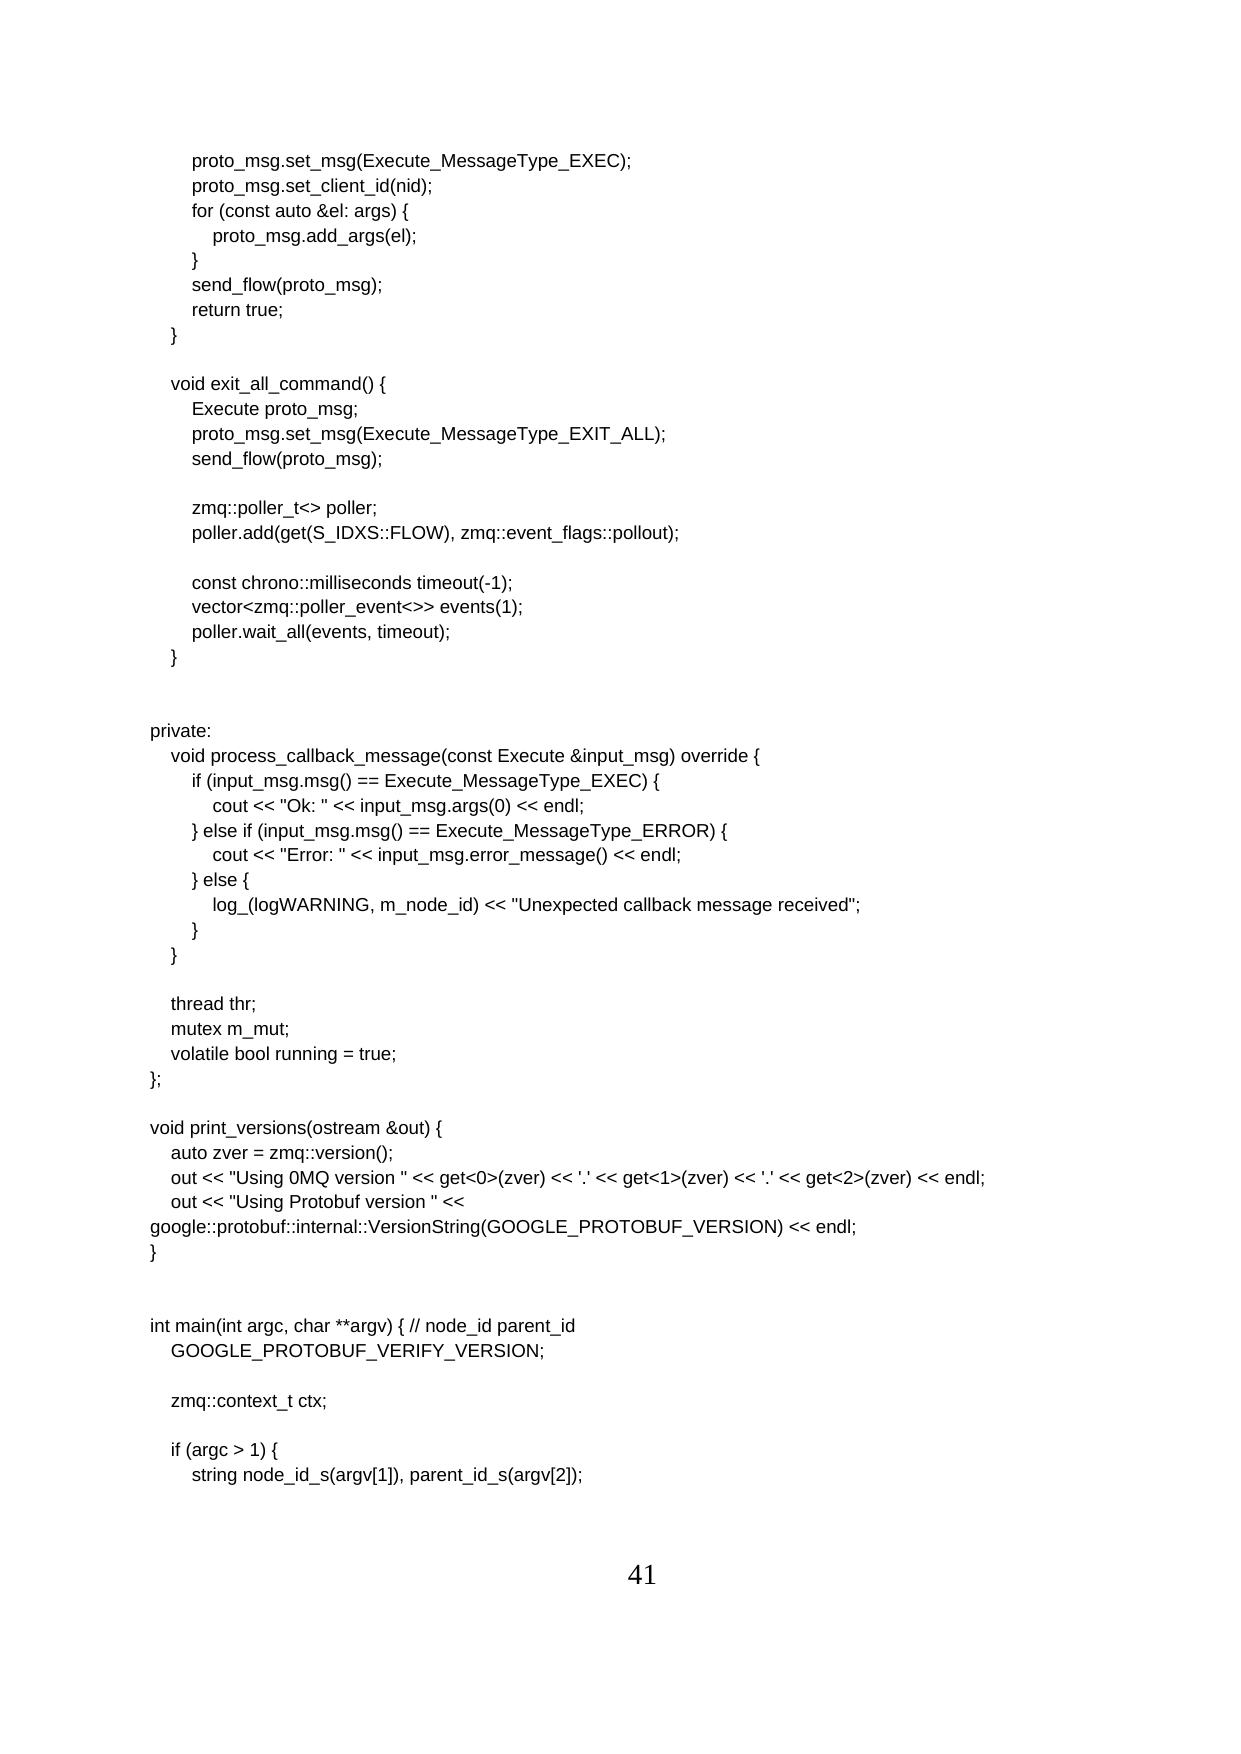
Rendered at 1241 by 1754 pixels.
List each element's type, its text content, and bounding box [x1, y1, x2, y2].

text } else { [150, 869, 1091, 891]
text proto_msg.add_args(el); [150, 224, 1091, 246]
text send_flow(proto_msg); [150, 447, 1091, 469]
text proto_msg.set_client_id(nid); [150, 175, 1091, 196]
text } [150, 646, 1091, 667]
text GOOGLE_PROTOBUF_VERIFY_VERSION; [150, 1340, 1091, 1362]
text mutex m_mut; [150, 1018, 1091, 1039]
text out << "Using 0MQ version " << get<0>(zver) << '.' << get<1>(zver) << '.' << get<2>(zver) << endl; [150, 1166, 1091, 1188]
text proto_msg.set_msg(Execute_MessageType_EXEC); [150, 150, 1091, 172]
text }; [150, 1067, 1091, 1089]
text } else if (input_msg.msg() == Execute_MessageType_ERROR) { [150, 819, 1091, 841]
text void exit_all_command() { [150, 373, 1091, 395]
text volatile bool running = true; [150, 1042, 1091, 1064]
text Execute proto_msg; [150, 398, 1091, 419]
text if (argc > 1) { [150, 1439, 1091, 1461]
text const chrono::milliseconds timeout(-1); [150, 571, 1091, 593]
text string node_id_s(argv[1]), parent_id_s(argv[2]); [150, 1464, 1091, 1486]
text void print_versions(ostream &out) { [150, 1117, 1091, 1138]
text } [150, 249, 1091, 271]
text } [150, 943, 1091, 965]
text int main(int argc, char **argv) { // node_id parent_id [150, 1315, 1091, 1337]
text cout << "Error: " << input_msg.error_message() << endl; [150, 844, 1091, 866]
text auto zver = zmq::version(); [150, 1142, 1091, 1163]
text if (input_msg.msg() == Execute_MessageType_EXEC) { [150, 770, 1091, 791]
text thread thr; [150, 993, 1091, 1014]
text vector<zmq::poller_event<>> events(1); [150, 596, 1091, 618]
text void process_callback_message(const Execute &input_msg) override { [150, 745, 1091, 767]
text out << "Using Protobuf version " << google::protobuf::internal::VersionString(GOOGLE_PROTOBUF_VERSION) << endl; [150, 1191, 1091, 1238]
text private: [150, 720, 1091, 742]
text log_(logWARNING, m_node_id) << "Unexpected callback message received"; [150, 894, 1091, 915]
text } [150, 1241, 1091, 1262]
text proto_msg.set_msg(Execute_MessageType_EXIT_ALL); [150, 423, 1091, 444]
text send_flow(proto_msg); [150, 274, 1091, 296]
text for (const auto &el: args) { [150, 199, 1091, 221]
text poller.wait_all(events, timeout); [150, 621, 1091, 643]
text } [150, 323, 1091, 345]
text return true; [150, 299, 1091, 320]
text zmq::poller_t<> poller; [150, 497, 1091, 519]
text cout << "Ok: " << input_msg.args(0) << endl; [150, 794, 1091, 816]
text } [150, 918, 1091, 940]
text zmq::context_t ctx; [150, 1389, 1091, 1411]
text poller.add(get(S_IDXS::FLOW), zmq::event_flags::pollout); [150, 522, 1091, 543]
